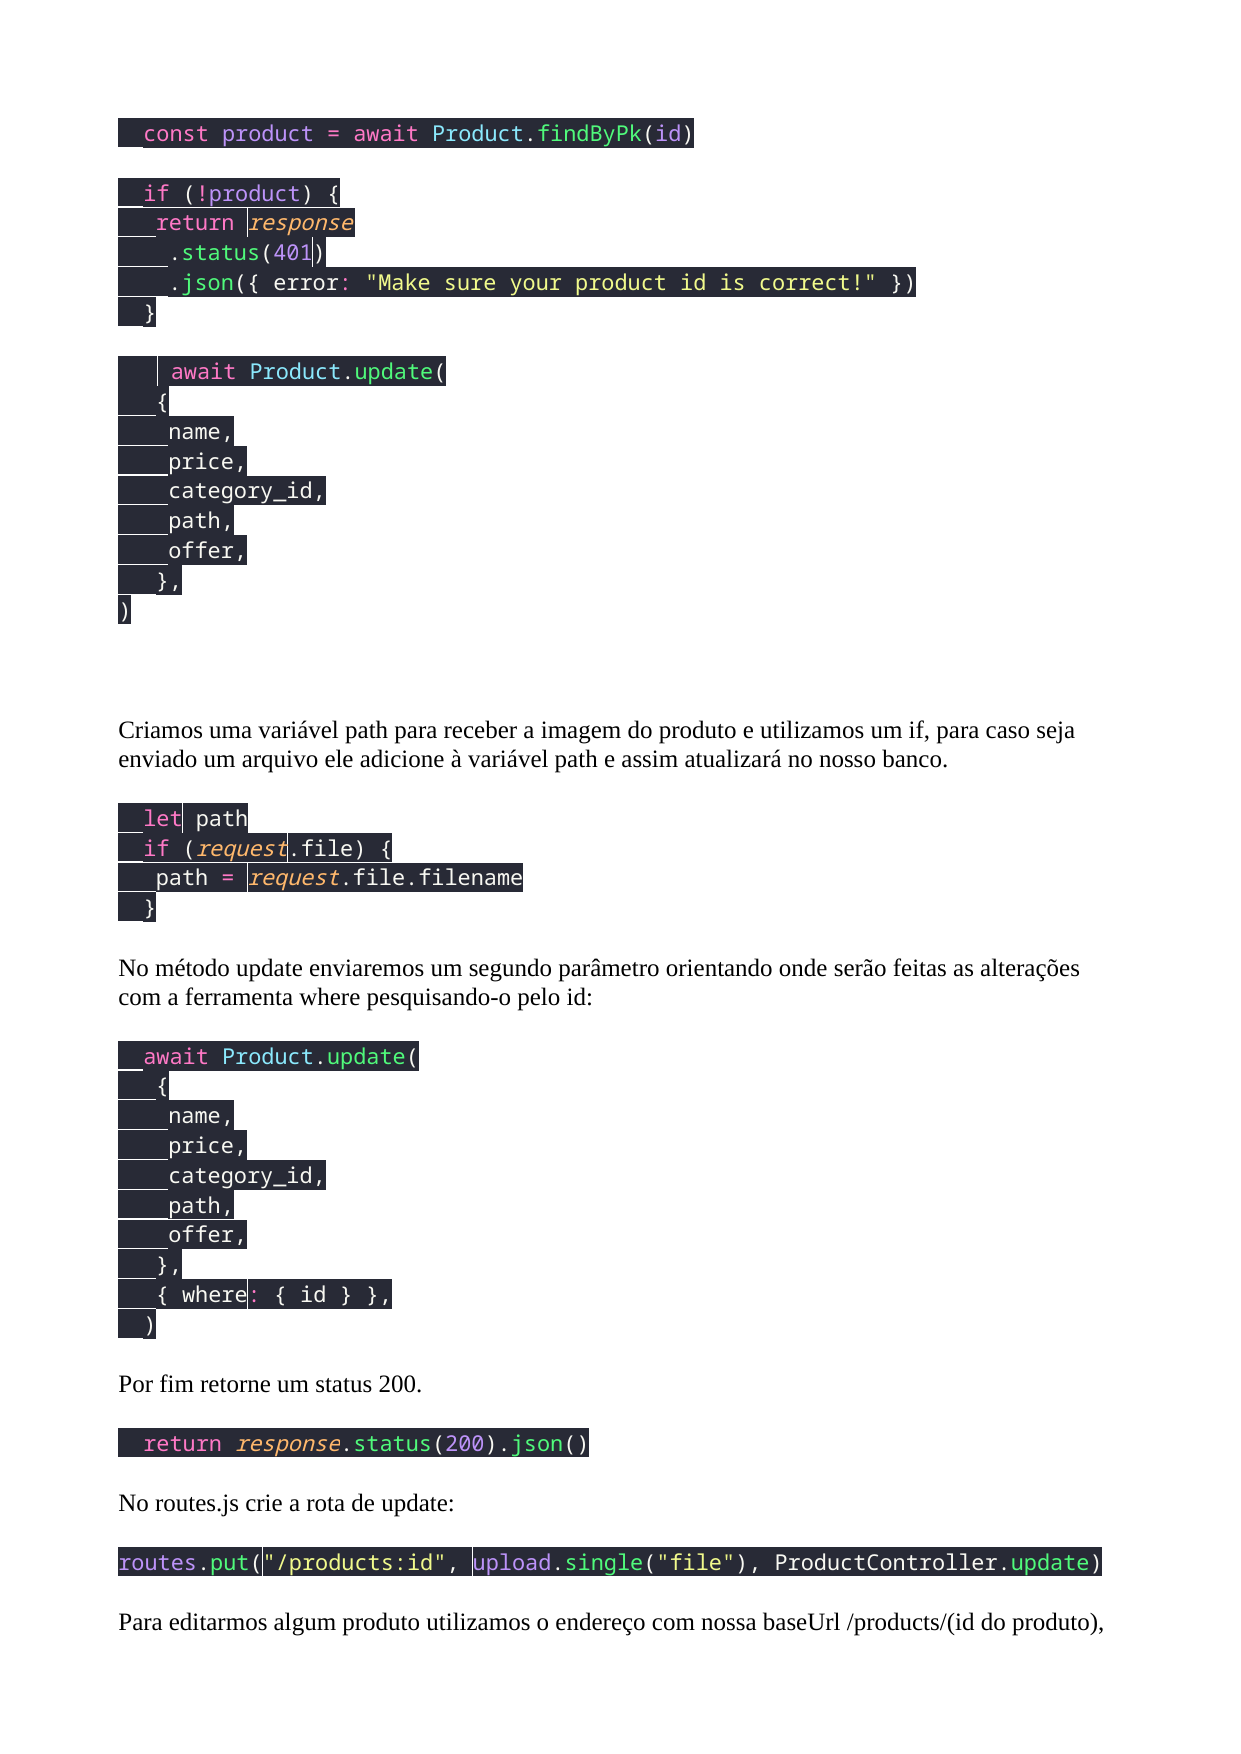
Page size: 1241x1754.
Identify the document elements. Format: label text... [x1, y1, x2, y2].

text { where: { id } }, [118, 1279, 1122, 1309]
text Para editarmos algum produto utilizamos o endereço com nossa baseUrl /products/(id do produto), [118, 1606, 1122, 1636]
text await Product.update( [118, 1041, 1122, 1071]
text path, [118, 505, 1122, 535]
text if (request.file) { [118, 833, 1122, 862]
text offer, [118, 535, 1122, 565]
text { [118, 1071, 1122, 1100]
text name, [118, 1100, 1122, 1130]
text }, [118, 565, 1122, 595]
text return response.status(200).json() [118, 1428, 1122, 1457]
text }, [118, 1249, 1122, 1279]
text .status(401) [118, 237, 1122, 267]
text .json({ error: "Make sure your product id is correct!" }) [118, 267, 1122, 297]
text offer, [118, 1219, 1122, 1249]
text path = request.file.filename [118, 862, 1122, 892]
text Criamos uma variável path para receber a imagem do produto e utilizamos um if, para caso seja enviado um arquivo ele adicione à variável path e assim atualizará no nosso banco. [118, 714, 1122, 773]
text path, [118, 1190, 1122, 1219]
text ) [118, 1309, 1122, 1339]
text name, [118, 416, 1122, 446]
text return response [118, 207, 1122, 237]
text } [118, 892, 1122, 922]
text await Product.update( [118, 356, 1122, 386]
text { [118, 386, 1122, 416]
text price, [118, 446, 1122, 476]
text category_id, [118, 1160, 1122, 1190]
text routes.put("/products:id", upload.single("file"), ProductController.update) [118, 1547, 1122, 1576]
text No método update enviaremos um segundo parâmetro orientando onde serão feitas as alterações com a ferramenta where pesquisando-o pelo id: [118, 952, 1122, 1011]
text category_id, [118, 476, 1122, 505]
text const product = await Product.findByPk(id) [118, 118, 1122, 148]
text price, [118, 1130, 1122, 1160]
text ) [118, 595, 1122, 624]
text if (!product) { [118, 178, 1122, 207]
text let path [118, 803, 1122, 833]
text Por fim retorne um status 200. [118, 1368, 1122, 1398]
text No routes.js crie a rota de update: [118, 1487, 1122, 1517]
text } [118, 297, 1122, 327]
